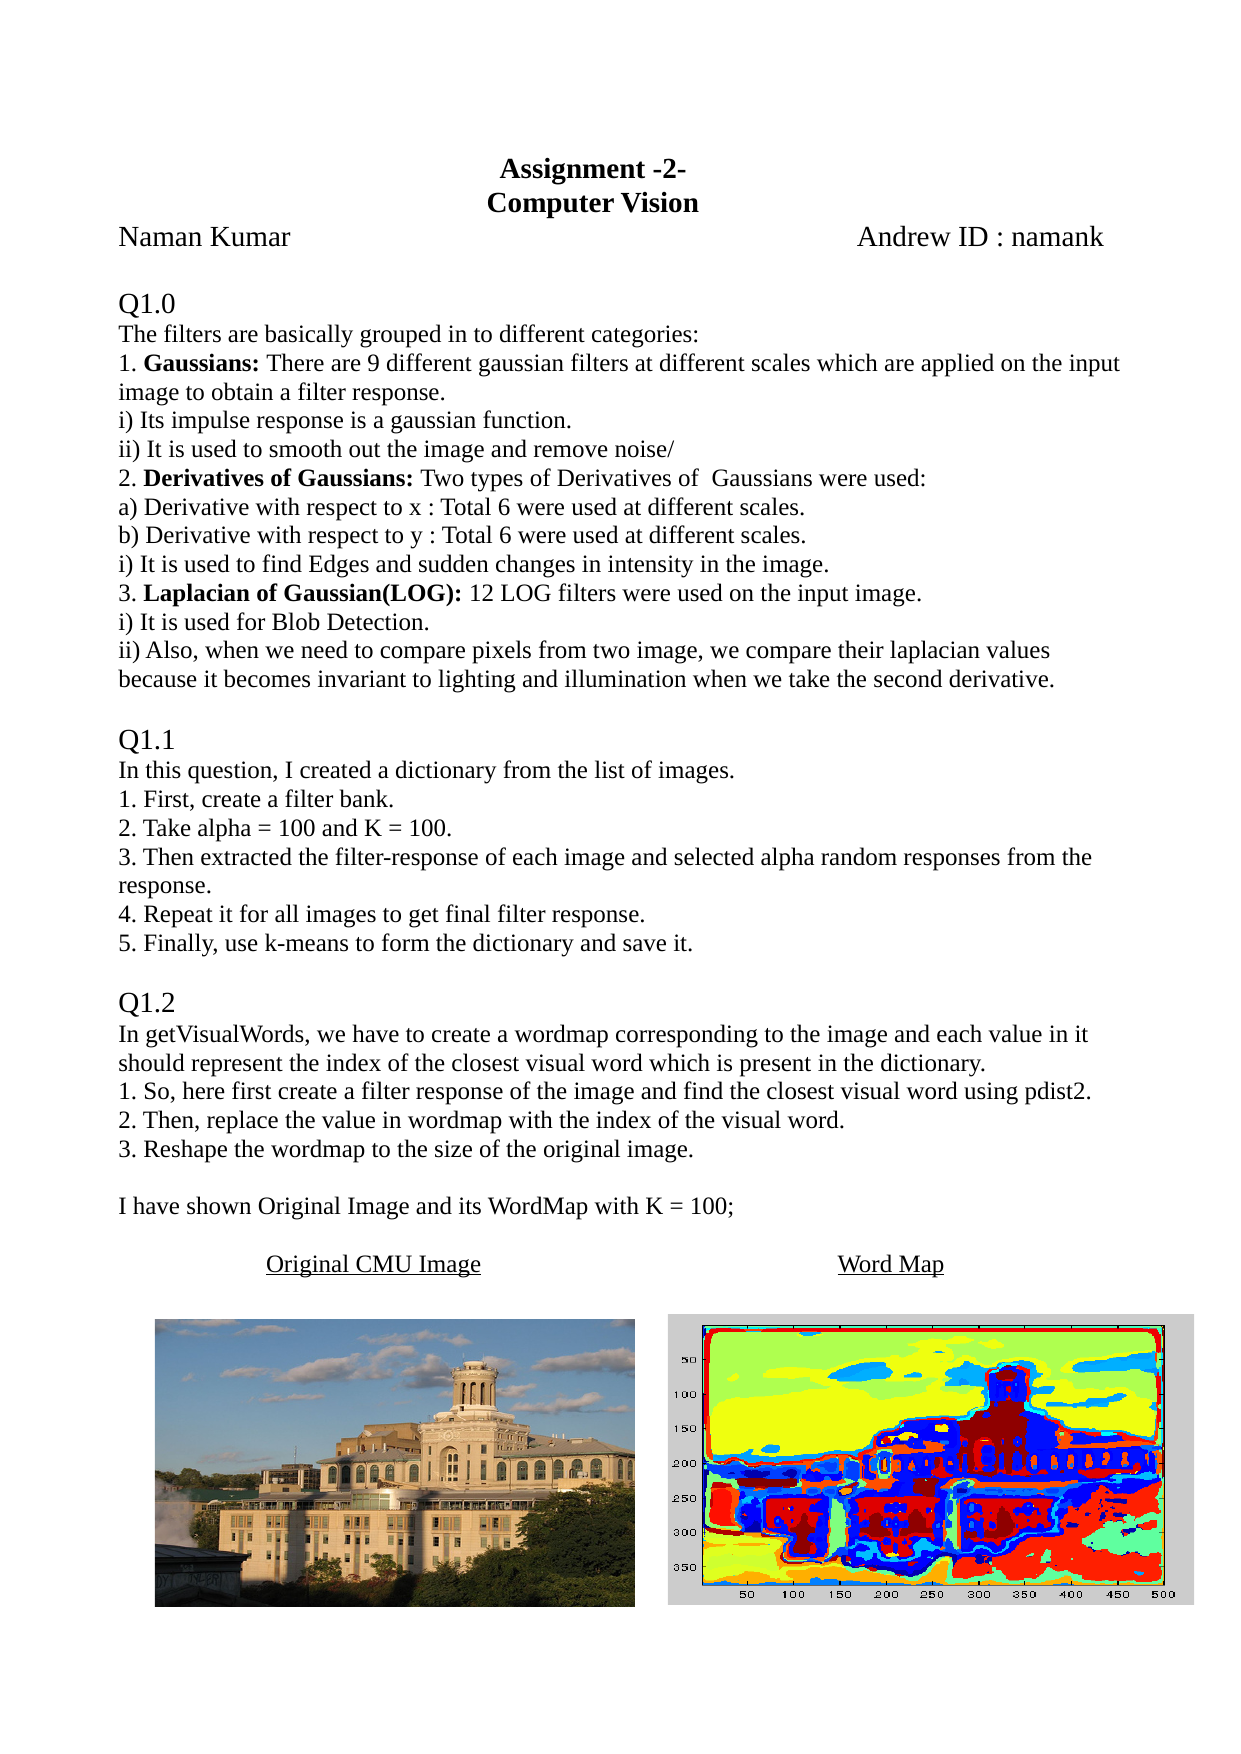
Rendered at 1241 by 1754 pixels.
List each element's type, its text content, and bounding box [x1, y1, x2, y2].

text Computer Vision [118, 185, 1122, 219]
text 3. Reshape the wordmap to the size of the original image. [118, 1134, 1122, 1163]
text 2. Then, replace the value in wordmap with the index of the visual word. [118, 1105, 1122, 1134]
text b) Derivative with respect to y : Total 6 were used at different scales. [118, 521, 1122, 549]
text Q1.0 [118, 286, 1122, 319]
text a) Derivative with respect to x : Total 6 were used at different scales. [118, 492, 1122, 521]
text 1. Gaussians: There are 9 different gaussian filters at different scales which are applied on the input image to obtain a filter response. [118, 348, 1122, 406]
picture [667, 1314, 1195, 1605]
text I have shown Original Image and its WordMap with K = 100; Original CMU Image Word Map [118, 1191, 1122, 1311]
text Naman Kumar Andrew ID : namank [118, 219, 1122, 252]
text 2. Take alpha = 100 and K = 100. [118, 813, 1122, 842]
text The filters are basically grouped in to different categories: [118, 319, 1122, 348]
text i) It is used to find Edges and sudden changes in intensity in the image. [118, 549, 1122, 578]
text Q1.1 In this question, I created a dictionary from the list of images. 1. First, create a filter bank. [118, 722, 1122, 813]
text 3. Laplacian of Gaussian(LOG): 12 LOG filters were used on the input image. [118, 578, 1122, 607]
text i) Its impulse response is a gaussian function. [118, 406, 1122, 434]
text 3. Then extracted the filter-response of each image and selected alpha random responses from the response. [118, 842, 1122, 899]
picture [154, 1319, 635, 1607]
text 1. So, here first create a filter response of the image and find the closest visual word using pdist2. [118, 1076, 1122, 1105]
text 5. Finally, use k-means to form the dictionary and save it. [118, 928, 1122, 957]
text 4. Repeat it for all images to get final filter response. [118, 899, 1122, 928]
text Assignment -2- [118, 152, 1122, 185]
text i) It is used for Blob Detection. [118, 607, 1122, 636]
text Q1.2 In getVisualWords, we have to create a wordmap corresponding to the image and each value in it should represent the index of the closest visual word which is present in the dictionary. [118, 985, 1122, 1076]
text ii) It is used to smooth out the image and remove noise/ [118, 434, 1122, 463]
text 2. Derivatives of Gaussians: Two types of Derivatives of Gaussians were used: [118, 463, 1122, 492]
text ii) Also, when we need to compare pixels from two image, we compare their laplacian values because it becomes invariant to lighting and illumination when we take the second derivative. [118, 636, 1122, 693]
